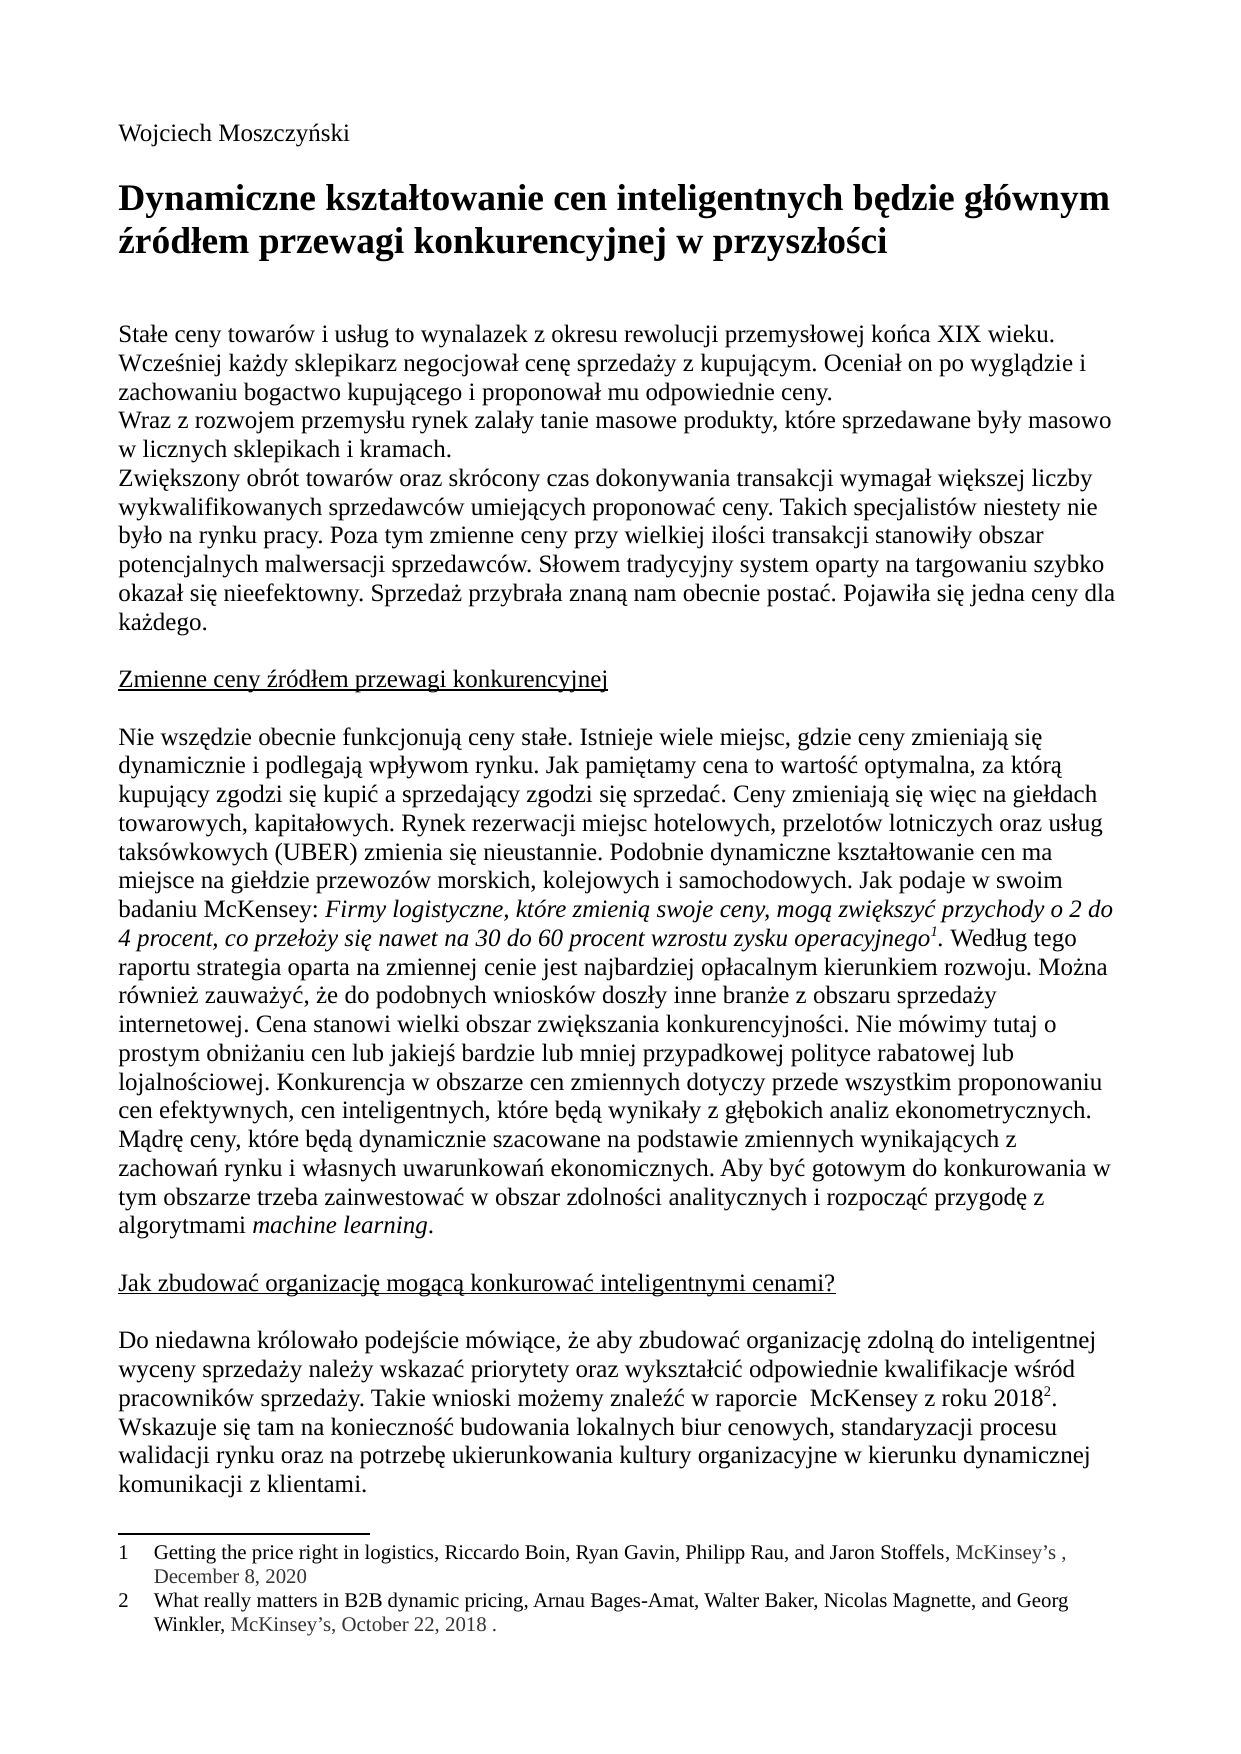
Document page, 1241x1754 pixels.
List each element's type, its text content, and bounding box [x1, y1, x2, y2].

text Do niedawna królowało podejście mówiące, że aby zbudować organizację zdolną do inteligentnej wyceny sprzedaży należy wskazać priorytety oraz wykształcić odpowiednie kwalifikacje wśród pracowników sprzedaży. Takie wnioski możemy znaleźć w raporcie McKensey z roku 2018. Wskazuje się tam na konieczność budowania lokalnych biur cenowych, standaryzacji procesu walidacji rynku oraz na potrzebę ukierunkowania kultury organizacyjne w kierunku dynamicznej komunikacji z klientami. [118, 1326, 1122, 1498]
text Wojciech Moszczyński [118, 118, 1122, 147]
text Jak zbudować organizację mogącą konkurować inteligentnymi cenami? [118, 1268, 1122, 1297]
text Dynamiczne kształtowanie cen inteligentnych będzie głównym źródłem przewagi konkurencyjnej w przyszłości [118, 176, 1122, 262]
text Nie wszędzie obecnie funkcjonują ceny stałe. Istnieje wiele miejsc, gdzie ceny zmieniają się dynamicznie i podlegają wpływom rynku. Jak pamiętamy cena to wartość optymalna, za którą kupujący zgodzi się kupić a sprzedający zgodzi się sprzedać. Ceny zmieniają się więc na giełdach towarowych, kapitałowych. Rynek rezerwacji miejsc hotelowych, przelotów lotniczych oraz usług taksówkowych (UBER) zmienia się nieustannie. Podobnie dynamiczne kształtowanie cen ma miejsce na giełdzie przewozów morskich, kolejowych i samochodowych. Jak podaje w swoim badaniu McKensey: Firmy logistyczne, które zmienią swoje ceny, mogą zwiększyć przychody o 2 do 4 procent, co przełoży się nawet na 30 do 60 procent wzrostu zysku operacyjnego. Według tego raportu strategia oparta na zmiennej cenie jest najbardziej opłacalnym kierunkiem rozwoju. Można również zauważyć, że do podobnych wniosków doszły inne branże z obszaru sprzedaży internetowej. Cena stanowi wielki obszar zwiększania konkurencyjności. Nie mówimy tutaj o prostym obniżaniu cen lub jakiejś bardzie lub mniej przypadkowej polityce rabatowej lub lojalnościowej. Konkurencja w obszarze cen zmiennych dotyczy przede wszystkim proponowaniu cen efektywnych, cen inteligentnych, które będą wynikały z głębokich analiz ekonometrycznych. Mądrę ceny, które będą dynamicznie szacowane na podstawie zmiennych wynikających z zachowań rynku i własnych uwarunkowań ekonomicznych. Aby być gotowym do konkurowania w tym obszarze trzeba zainwestować w obszar zdolności analitycznych i rozpocząć przygodę z algorytmami machine learning. [118, 722, 1122, 1239]
text Zwiększony obrót towarów oraz skrócony czas dokonywania transakcji wymagał większej liczby wykwalifikowanych sprzedawców umiejących proponować ceny. Takich specjalistów niestety nie było na rynku pracy. Poza tym zmienne ceny przy wielkiej ilości transakcji stanowiły obszar potencjalnych malwersacji sprzedawców. Słowem tradycyjny system oparty na targowaniu szybko okazał się nieefektowny. Sprzedaż przybrała znaną nam obecnie postać. Pojawiła się jedna ceny dla każdego. [118, 463, 1122, 636]
text What really matters in B2B dynamic pricing, Arnau Bages-Amat, Walter Baker, Nicolas Magnette, and Georg Winkler, McKinsey’s, October 22, 2018 . [118, 1588, 1122, 1636]
text Getting the price right in logistics, Riccardo Boin, Ryan Gavin, Philipp Rau, and Jaron Stoffels, McKinsey’s , December 8, 2020 [118, 1539, 1122, 1588]
text Wraz z rozwojem przemysłu rynek zalały tanie masowe produkty, które sprzedawane były masowo w licznych sklepikach i kramach. [118, 406, 1122, 463]
text Stałe ceny towarów i usług to wynalazek z okresu rewolucji przemysłowej końca XIX wieku. Wcześniej każdy sklepikarz negocjował cenę sprzedaży z kupującym. Oceniał on po wyglądzie i zachowaniu bogactwo kupującego i proponował mu odpowiednie ceny. [118, 319, 1122, 406]
text Zmienne ceny źródłem przewagi konkurencyjnej [118, 664, 1122, 693]
